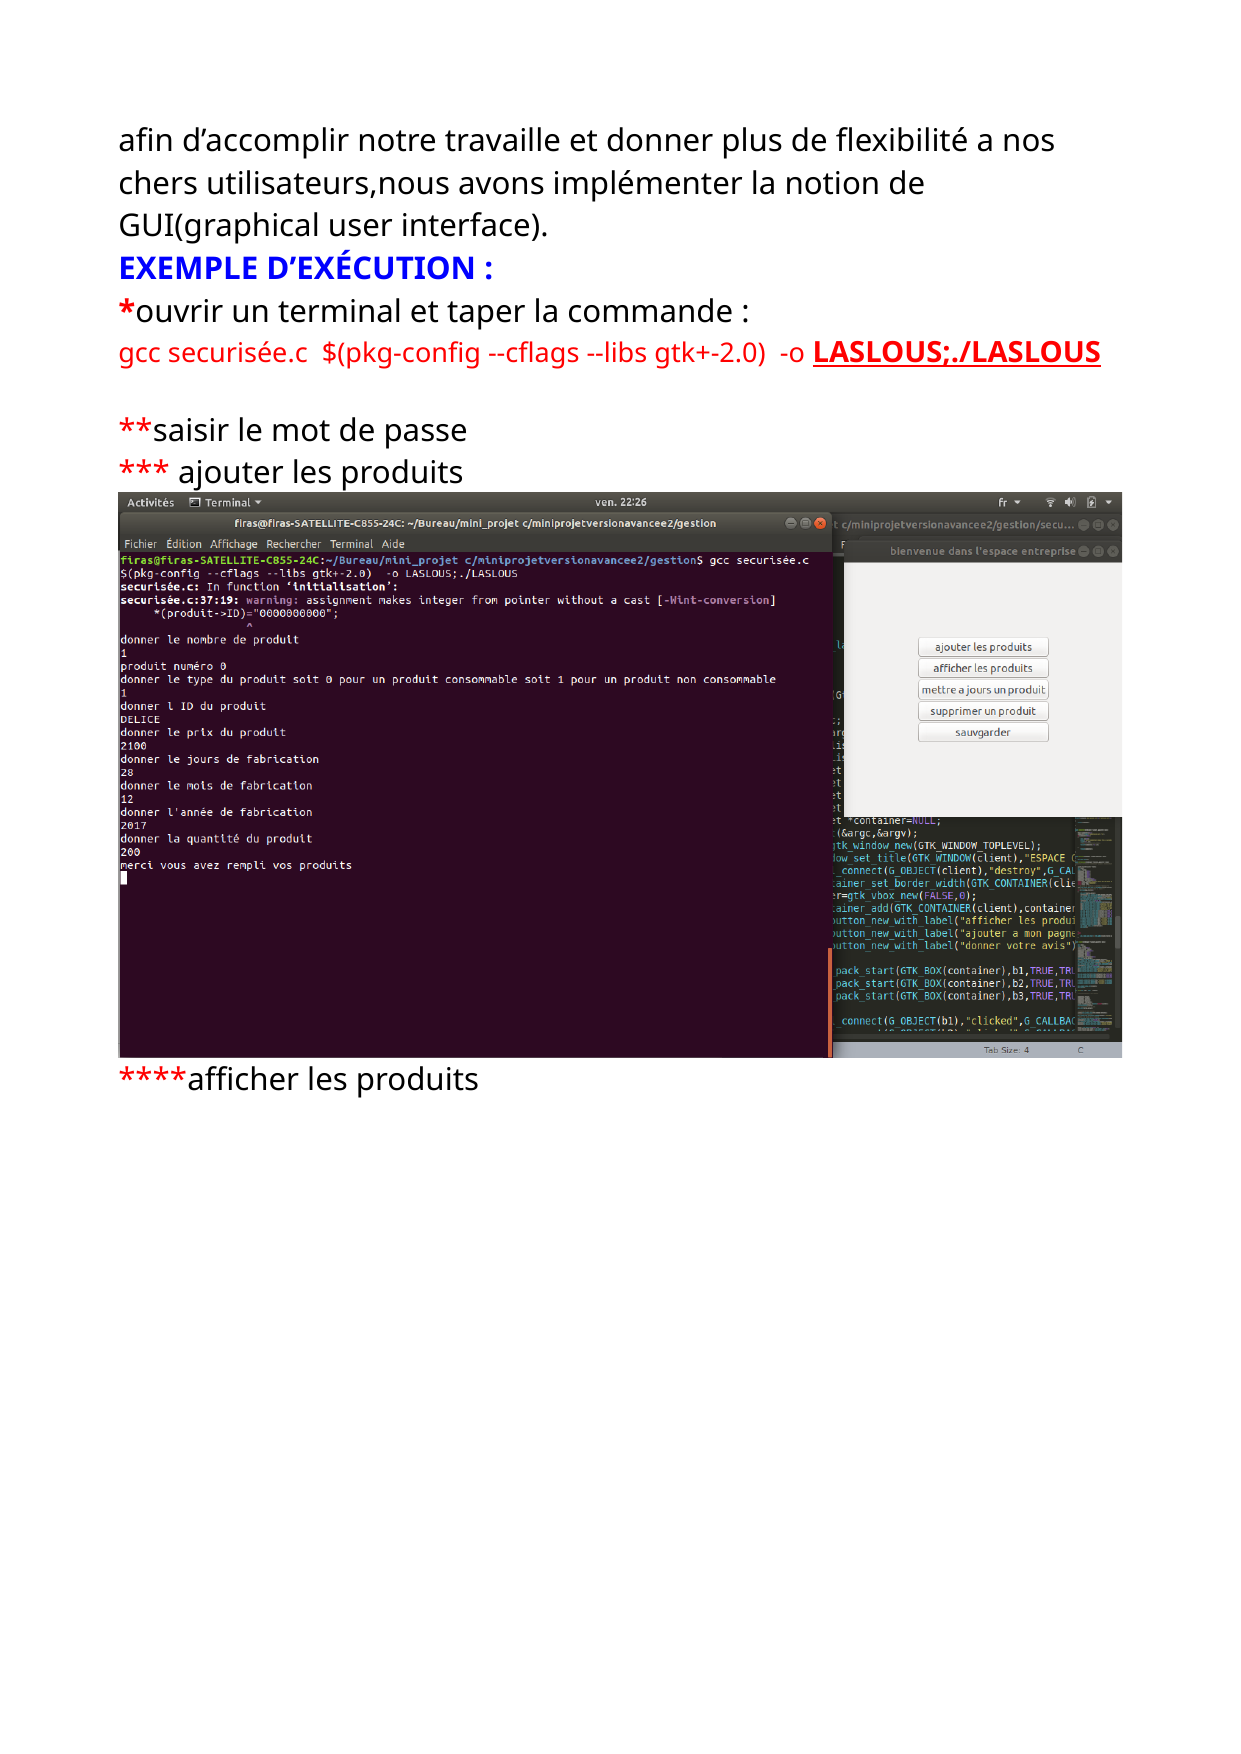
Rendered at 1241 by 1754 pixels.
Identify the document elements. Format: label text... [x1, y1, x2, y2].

text EXEMPLE D’EXÉCUTION : [118, 246, 1122, 288]
text gcc securisée.c $(pkg-config --cflags --libs gtk+-2.0) -o LASLOUS;./LASLOUS [118, 331, 1122, 371]
text *** ajouter les produits [118, 450, 1122, 492]
picture [118, 492, 1123, 1058]
text *ouvrir un terminal et taper la commande : [118, 288, 1122, 331]
text **saisir le mot de passe [118, 408, 1122, 450]
text afin d’accomplir notre travaille et donner plus de flexibilité a nos chers utilisateurs,nous avons implémenter la notion de GUI(graphical user interface). [118, 118, 1122, 246]
text ****afficher les produits [118, 1058, 1122, 1100]
